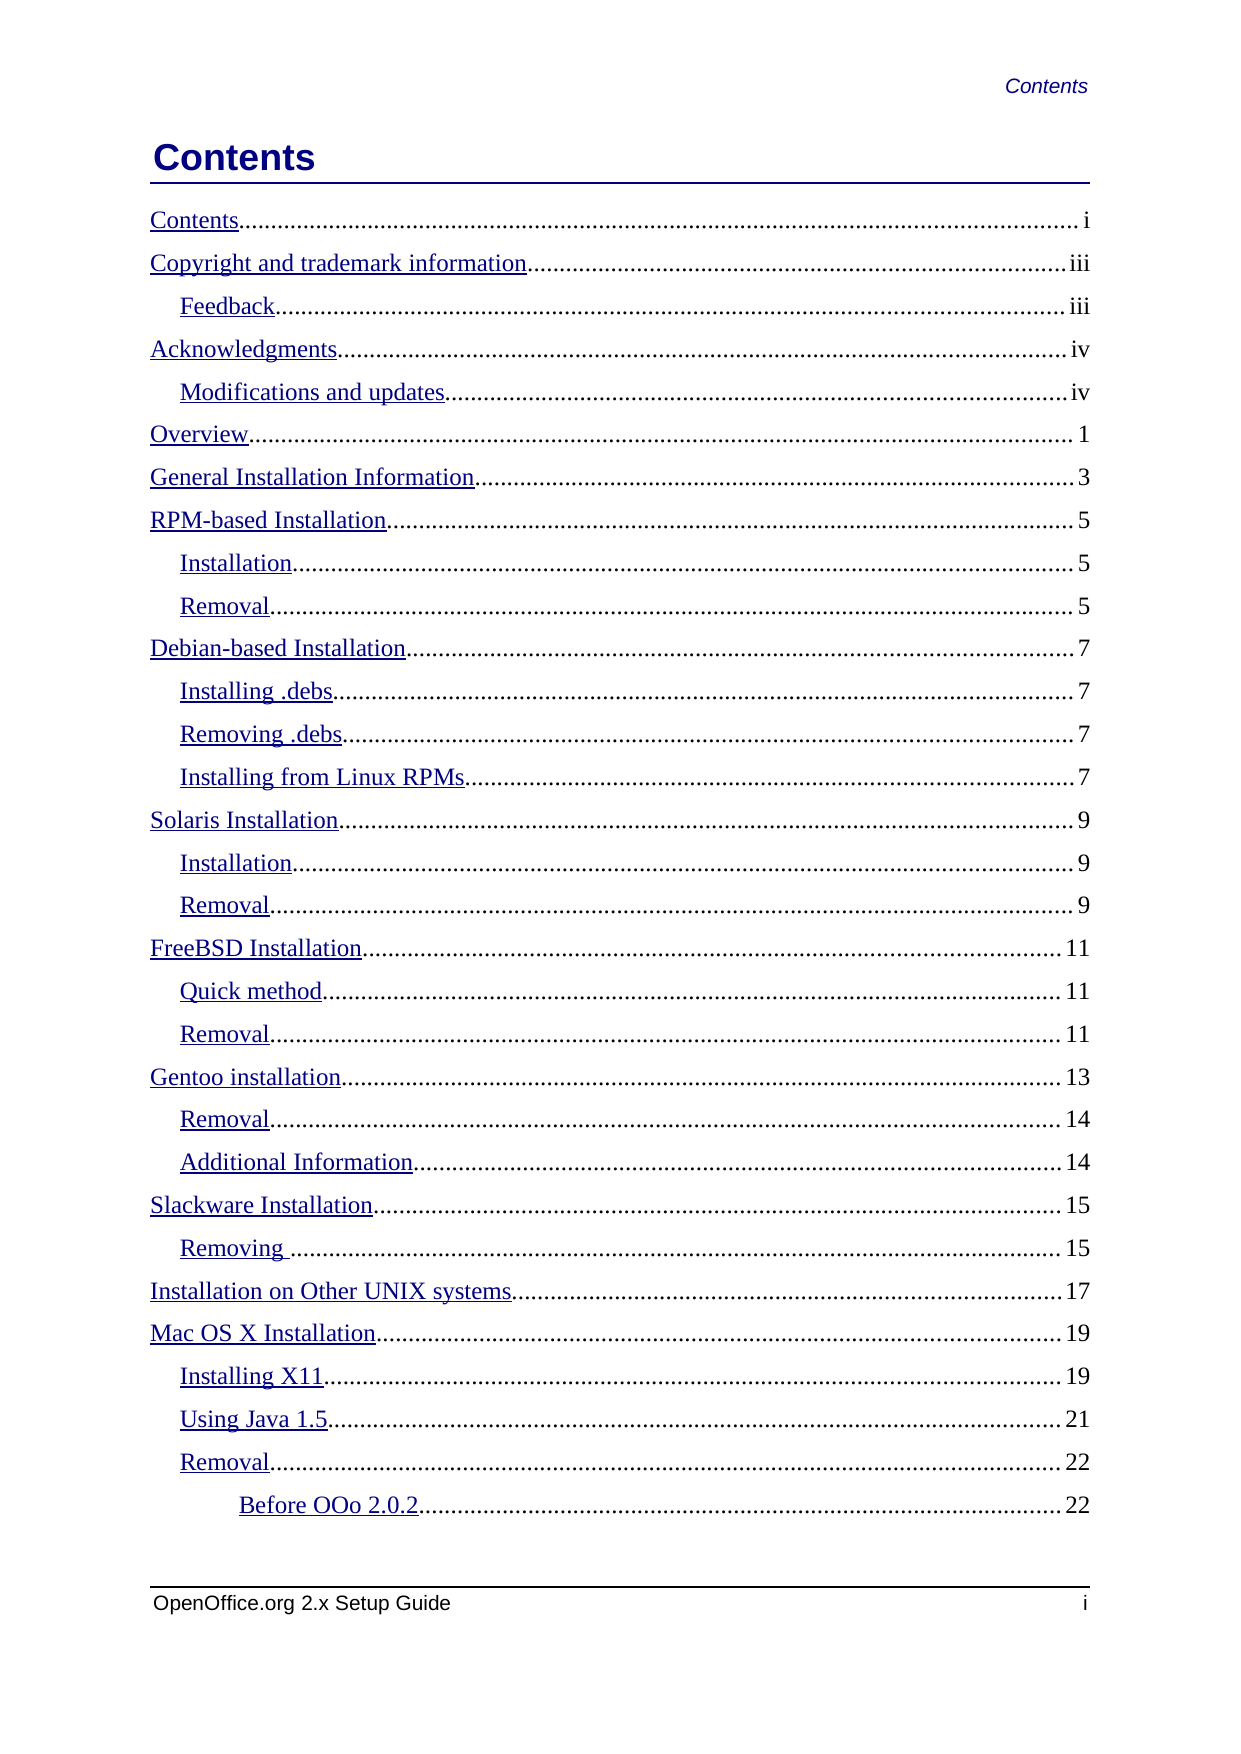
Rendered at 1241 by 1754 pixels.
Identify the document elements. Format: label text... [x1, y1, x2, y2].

text Using Java 1.5 21 [179, 1405, 1090, 1433]
text Removal 9 [179, 891, 1090, 919]
text Removal 5 [179, 592, 1090, 619]
text Quick method 11 [179, 977, 1090, 1005]
text FreeBSD Installation 11 [150, 934, 1090, 962]
text Installation 9 [179, 848, 1090, 876]
text General Installation Information 3 [150, 463, 1090, 491]
text Removing .debs 7 [179, 720, 1090, 748]
text Debian-based Installation 7 [150, 634, 1090, 662]
text Feedback iii [179, 292, 1090, 320]
text Overview 1 [150, 420, 1090, 448]
text Before OOo 2.0.2 22 [238, 1491, 1090, 1519]
text RPM-based Installation 5 [150, 506, 1090, 534]
text Mac OS X Installation 19 [150, 1319, 1090, 1347]
text Installation 5 [179, 549, 1090, 577]
text Solaris Installation 9 [150, 806, 1090, 834]
text Removal 11 [179, 1020, 1090, 1048]
text Copyright and trademark information iii [150, 249, 1090, 277]
text Installing from Linux RPMs 7 [179, 763, 1090, 791]
text Installation on Other UNIX systems 17 [150, 1277, 1090, 1304]
text Removing 15 [179, 1234, 1090, 1262]
text Modifications and updates iv [179, 377, 1090, 406]
text Acknowledgments iv [150, 335, 1090, 363]
text Removal 22 [179, 1448, 1090, 1476]
text Additional Information 14 [179, 1148, 1090, 1176]
subtitle Contents [150, 134, 1090, 182]
text Contents i [150, 206, 1090, 234]
text Removal 14 [179, 1105, 1090, 1133]
text Installing X11 19 [179, 1362, 1090, 1390]
text Installing .debs 7 [179, 677, 1090, 705]
text Slackware Installation 15 [150, 1191, 1090, 1219]
text Gentoo installation 13 [150, 1062, 1090, 1091]
